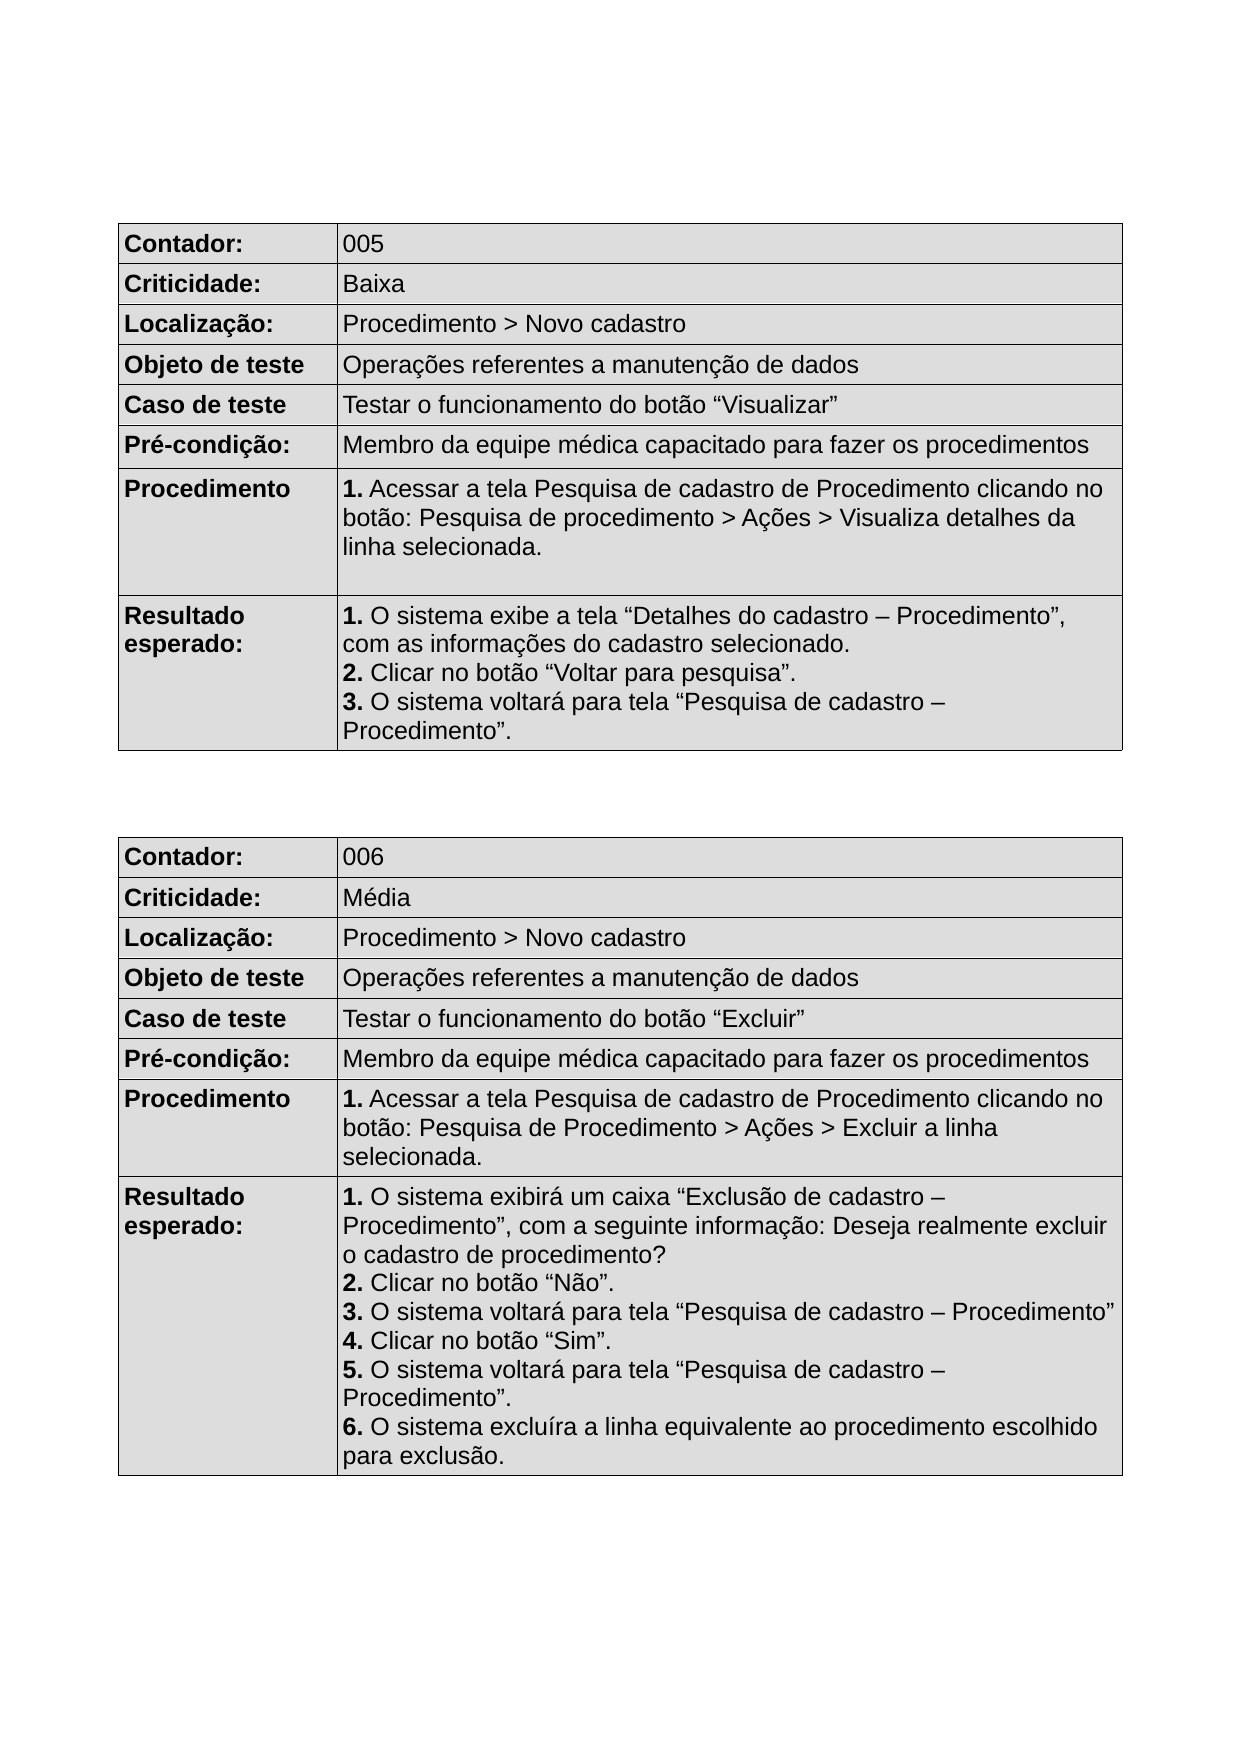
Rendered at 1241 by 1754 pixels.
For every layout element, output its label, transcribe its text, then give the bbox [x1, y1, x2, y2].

table_cell Média [338, 878, 1122, 917]
table_header Contador: [119, 224, 337, 263]
table_cell 1. O sistema exibirá um caixa “Exclusão de cadastro – Procedimento”, com a seguinte informação: Deseja realmente excluir o cadastro de procedimento? 2. Clicar no botão “Não”. 3. O sistema voltará para tela “Pesquisa de cadastro – Procedimento” 4. Clicar no botão “Sim”. 5. O sistema voltará para tela “Pesquisa de cadastro – Procedimento”. 6. O sistema excluíra a linha equivalente ao procedimento escolhido para exclusão. [338, 1177, 1122, 1475]
table_cell 1. Acessar a tela Pesquisa de cadastro de Procedimento clicando no botão: Pesquisa de Procedimento > Ações > Excluir a linha selecionada. [338, 1080, 1122, 1176]
table_cell Resultado esperado: [119, 1177, 337, 1475]
table_cell Operações referentes a manutenção de dados [338, 345, 1122, 384]
table_cell 1. O sistema exibe a tela “Detalhes do cadastro – Procedimento”, com as informações do cadastro selecionado. 2. Clicar no botão “Voltar para pesquisa”. 3. O sistema voltará para tela “Pesquisa de cadastro – Procedimento”. [338, 596, 1122, 750]
table_cell Pré-condição: [119, 426, 337, 468]
table_cell Pré-condição: [119, 1039, 337, 1078]
table_cell Localização: [119, 305, 337, 344]
table_header Contador: [119, 838, 337, 877]
table_cell Criticidade: [119, 878, 337, 917]
table_cell 1. Acessar a tela Pesquisa de cadastro de Procedimento clicando no botão: Pesquisa de procedimento > Ações > Visualiza detalhes da linha selecionada. [338, 469, 1122, 595]
table_cell Procedimento [119, 1080, 337, 1176]
table_cell Caso de teste [119, 385, 337, 424]
table_cell Criticidade: [119, 264, 337, 303]
table_cell Procedimento > Novo cadastro [338, 918, 1122, 957]
table_header 006 [338, 838, 1122, 877]
table_cell Testar o funcionamento do botão “Visualizar” [338, 385, 1122, 424]
table_cell Localização: [119, 918, 337, 957]
table_cell Baixa [338, 264, 1122, 303]
table_cell Membro da equipe médica capacitado para fazer os procedimentos [338, 426, 1122, 468]
table_cell Objeto de teste [119, 959, 337, 998]
table_cell Resultado esperado: [119, 596, 337, 750]
table_cell Objeto de teste [119, 345, 337, 384]
table_cell Membro da equipe médica capacitado para fazer os procedimentos [338, 1039, 1122, 1078]
table_cell Caso de teste [119, 999, 337, 1038]
table_cell Operações referentes a manutenção de dados [338, 959, 1122, 998]
table_header 005 [338, 224, 1122, 263]
table_cell Testar o funcionamento do botão “Excluir” [338, 999, 1122, 1038]
table_cell Procedimento > Novo cadastro [338, 305, 1122, 344]
table_cell Procedimento [119, 469, 337, 595]
